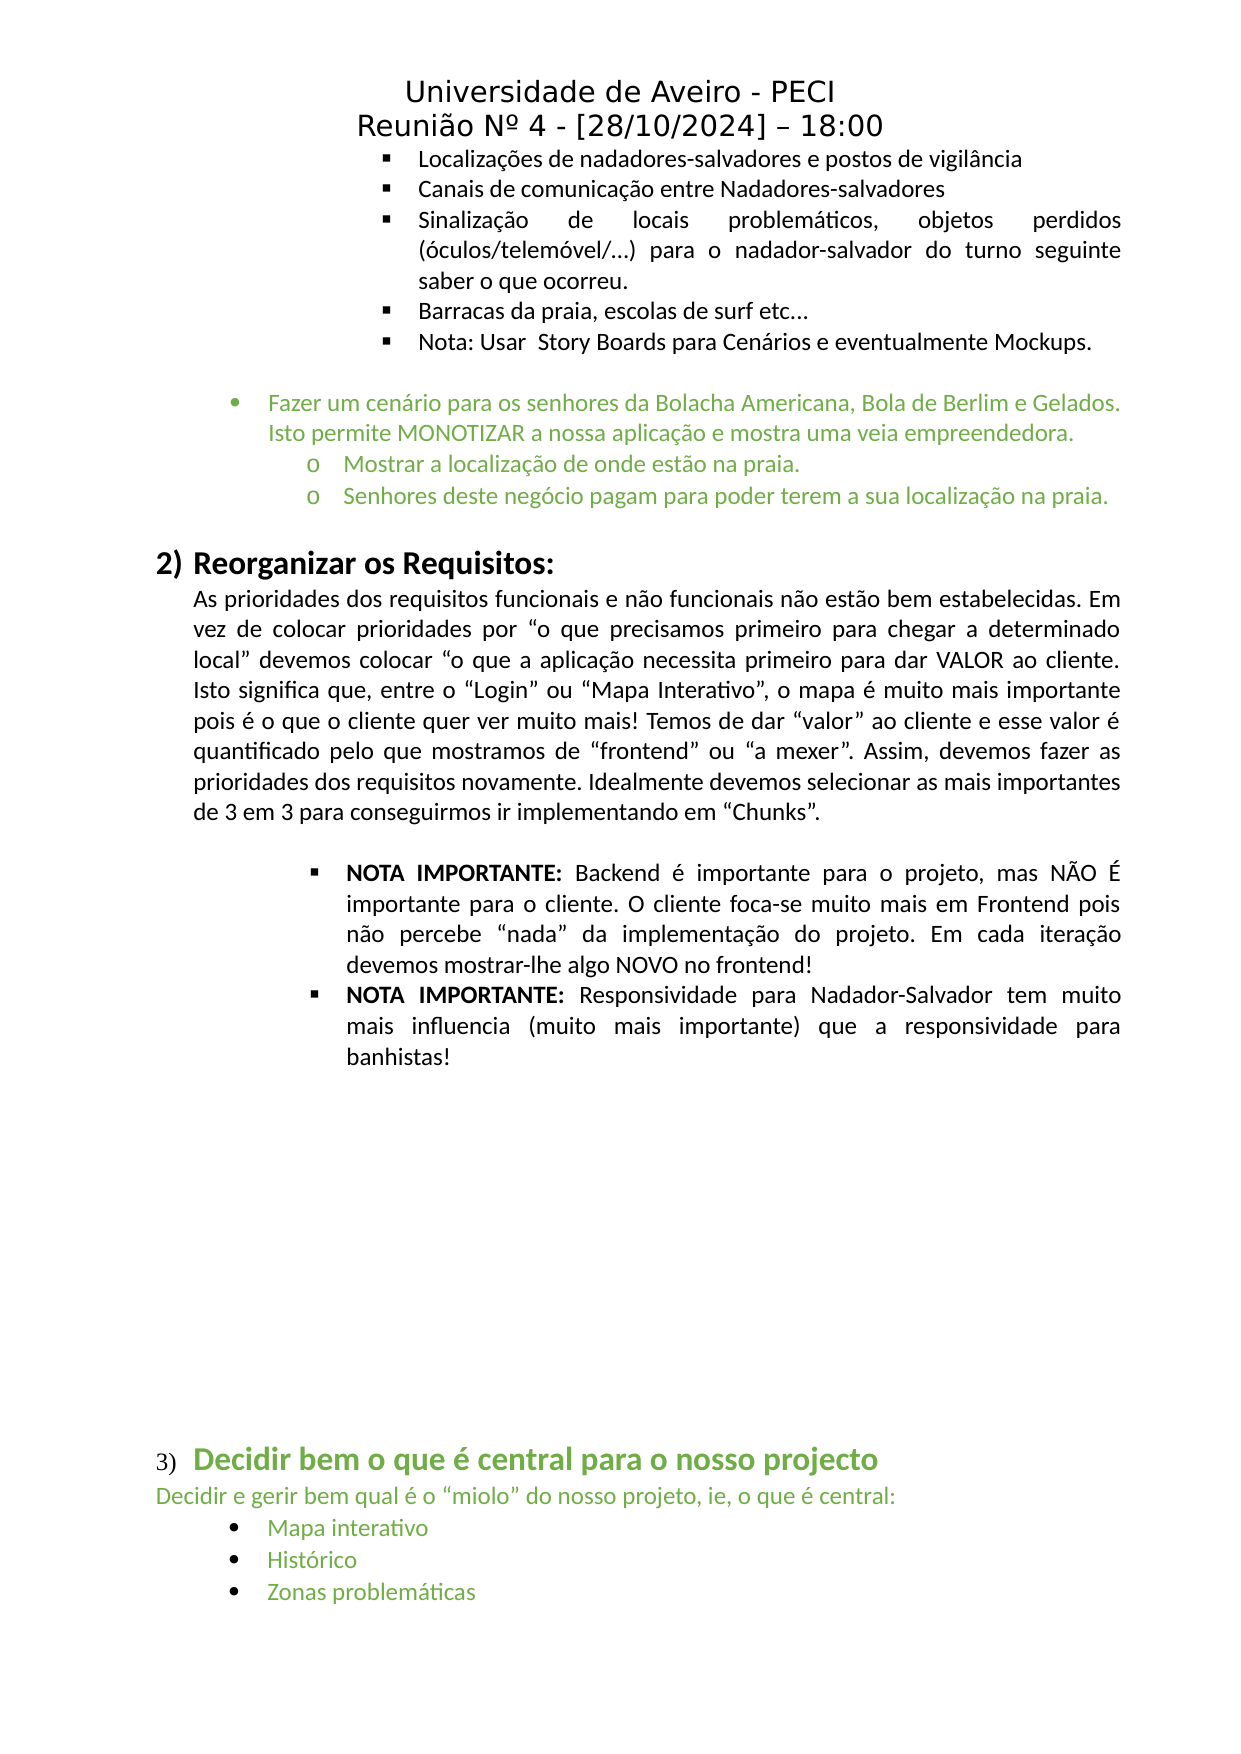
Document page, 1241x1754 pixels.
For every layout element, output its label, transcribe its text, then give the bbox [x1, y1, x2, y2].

list Fazer um cenário para os senhores da Bolacha Americana, Bola de Berlim e Gelados. Isto permite MONOTIZAR a nossa aplicação e mostra uma veia empreendedora. [231, 387, 1122, 448]
list NOTA IMPORTANTE: Backend é importante para o projeto, mas NÃO É importante para o cliente. O cliente foca-se muito mais em Frontend pois não percebe “nada” da implementação do projeto. Em cada iteração devemos mostrar-lhe algo NOVO no frontend! [309, 858, 1122, 980]
list Nota: Usar Story Boards para Cenários e eventualmente Mockups. [381, 326, 1122, 357]
list Canais de comunicação entre Nadadores-salvadores [381, 173, 1122, 204]
list Decidir bem o que é central para o nosso projecto [156, 1438, 1122, 1478]
list NOTA IMPORTANTE: Responsividade para Nadador-Salvador tem muito mais influencia (muito mais importante) que a responsividade para banhistas! [309, 980, 1122, 1071]
list Mostrar a localização de onde estão na praia. [306, 448, 1122, 480]
list Barracas da praia, escolas de surf etc... [381, 296, 1122, 326]
list Sinalização de locais problemáticos, objetos perdidos (óculos/telemóvel/…) para o nadador-salvador do turno seguinte saber o que ocorreu. [381, 204, 1122, 296]
text As prioridades dos requisitos funcionais e não funcionais não estão bem estabelecidas. Em vez de colocar prioridades por “o que precisamos primeiro para chegar a determinado local” devemos colocar “o que a aplicação necessita primeiro para dar VALOR ao cliente. Isto significa que, entre o “Login” ou “Mapa Interativo”, o mapa é muito mais importante pois é o que o cliente quer ver muito mais! Temos de dar “valor” ao cliente e esse valor é quantificado pelo que mostramos de “frontend” ou “a mexer”. Assim, devemos fazer as prioridades dos requisitos novamente. Idealmente devemos selecionar as mais importantes de 3 em 3 para conseguirmos ir implementando em “Chunks”. [193, 583, 1122, 827]
list Mapa interativo [229, 1512, 1122, 1543]
list Reorganizar os Requisitos: [156, 542, 1122, 583]
list Histórico [229, 1544, 1122, 1575]
list Localizações de nadadores-salvadores e postos de vigilância [381, 143, 1122, 173]
list Senhores deste negócio pagam para poder terem a sua localização na praia. [306, 480, 1122, 512]
list Zonas problemáticas [229, 1576, 1122, 1607]
text Decidir e gerir bem qual é o “miolo” do nosso projeto, ie, o que é central: [156, 1481, 1122, 1511]
